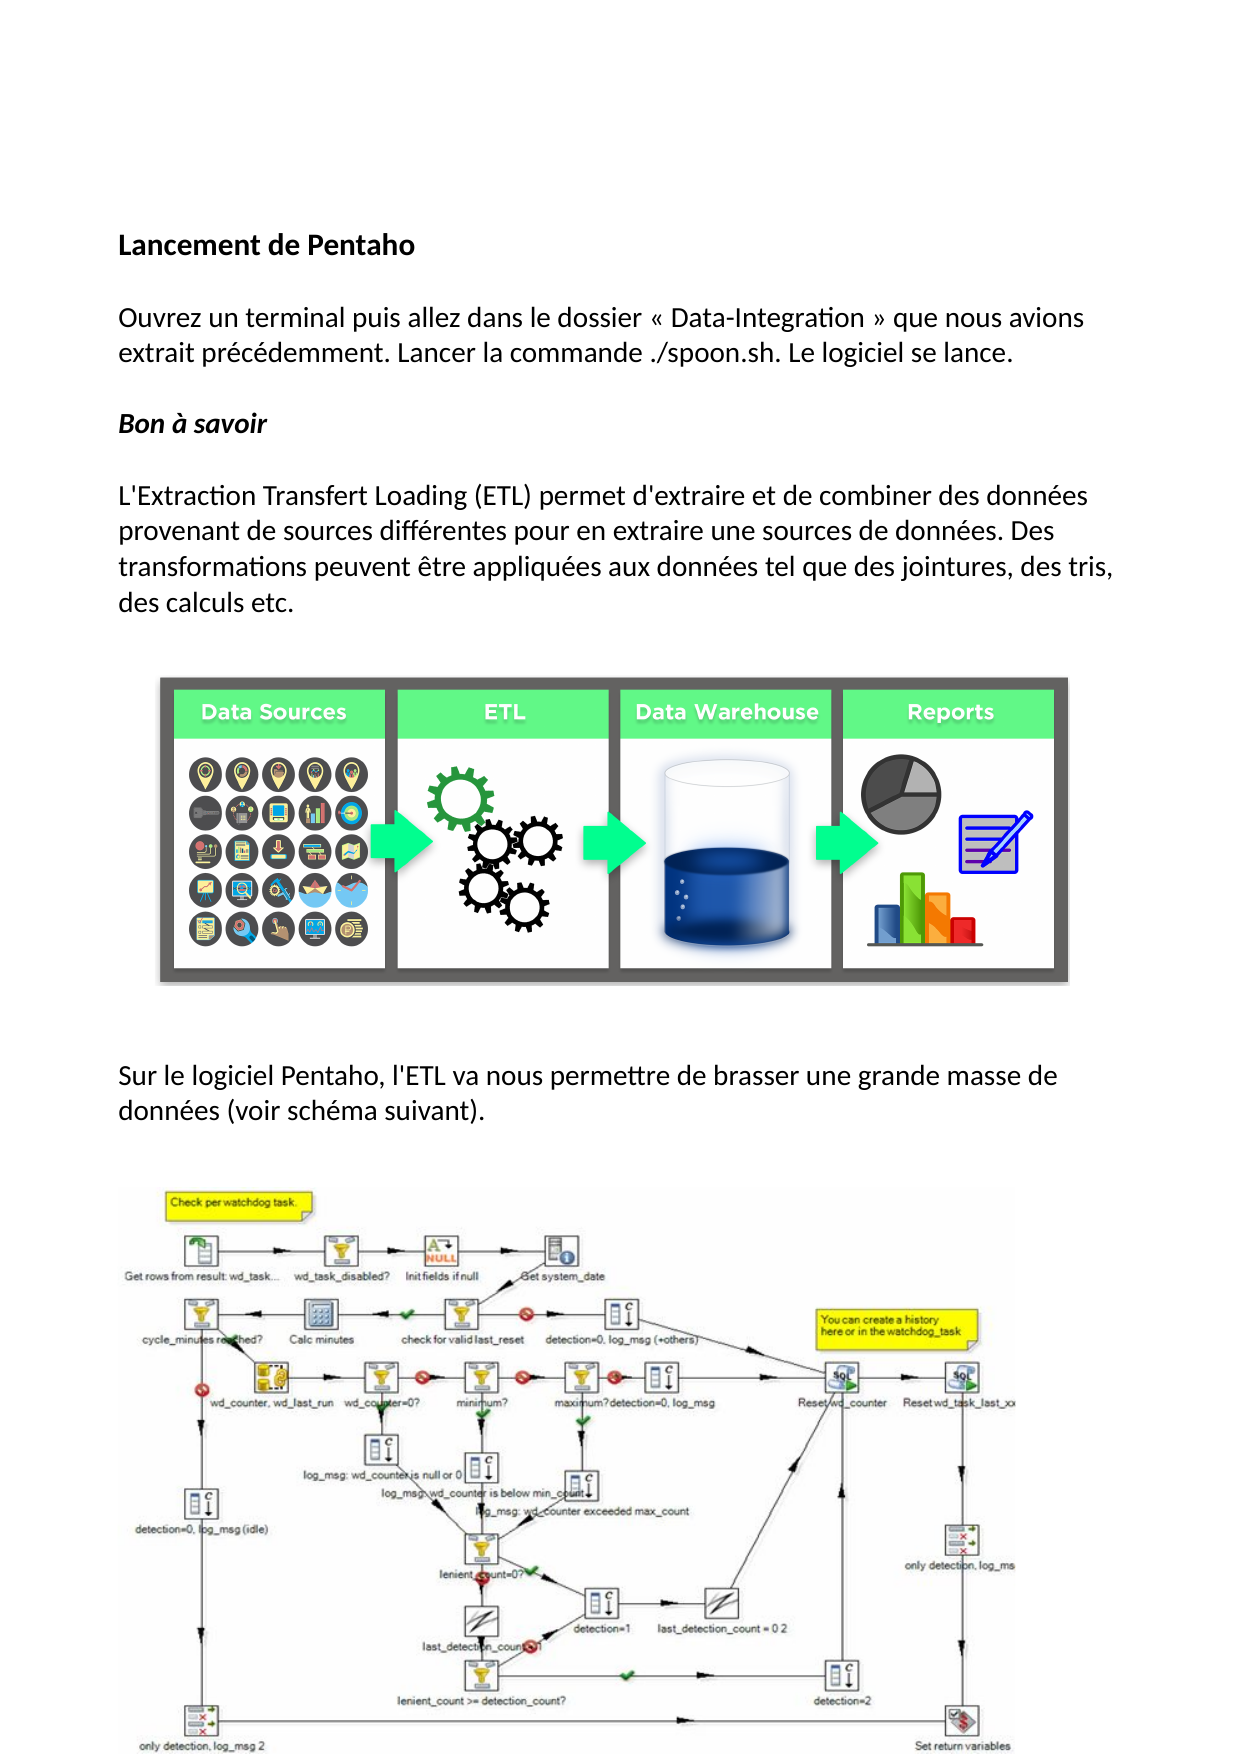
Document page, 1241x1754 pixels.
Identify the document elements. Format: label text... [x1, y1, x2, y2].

text Sur le logiciel Pentaho, l'ETL va nous permettre de brasser une grande masse de données (voir schéma suivant). [118, 1057, 1122, 1128]
text Bon à savoir [118, 406, 1122, 441]
text Ouvrez un terminal puis allez dans le dossier « Data-Integration » que nous avions extrait précédemment. Lancer la commande ./spoon.sh. Le logiciel se lance. [118, 299, 1122, 370]
text L'Extraction Transfert Loading (ETL) permet d'extraire et de combiner des données provenant de sources différentes pour en extraire une sources de données. Des transformations peuvent être appliquées aux données tel que des jointures, des tris, des calculs etc. [118, 477, 1122, 619]
picture [117, 1187, 1016, 1754]
picture [154, 675, 1070, 986]
text Lancement de Pentaho [118, 225, 1122, 263]
